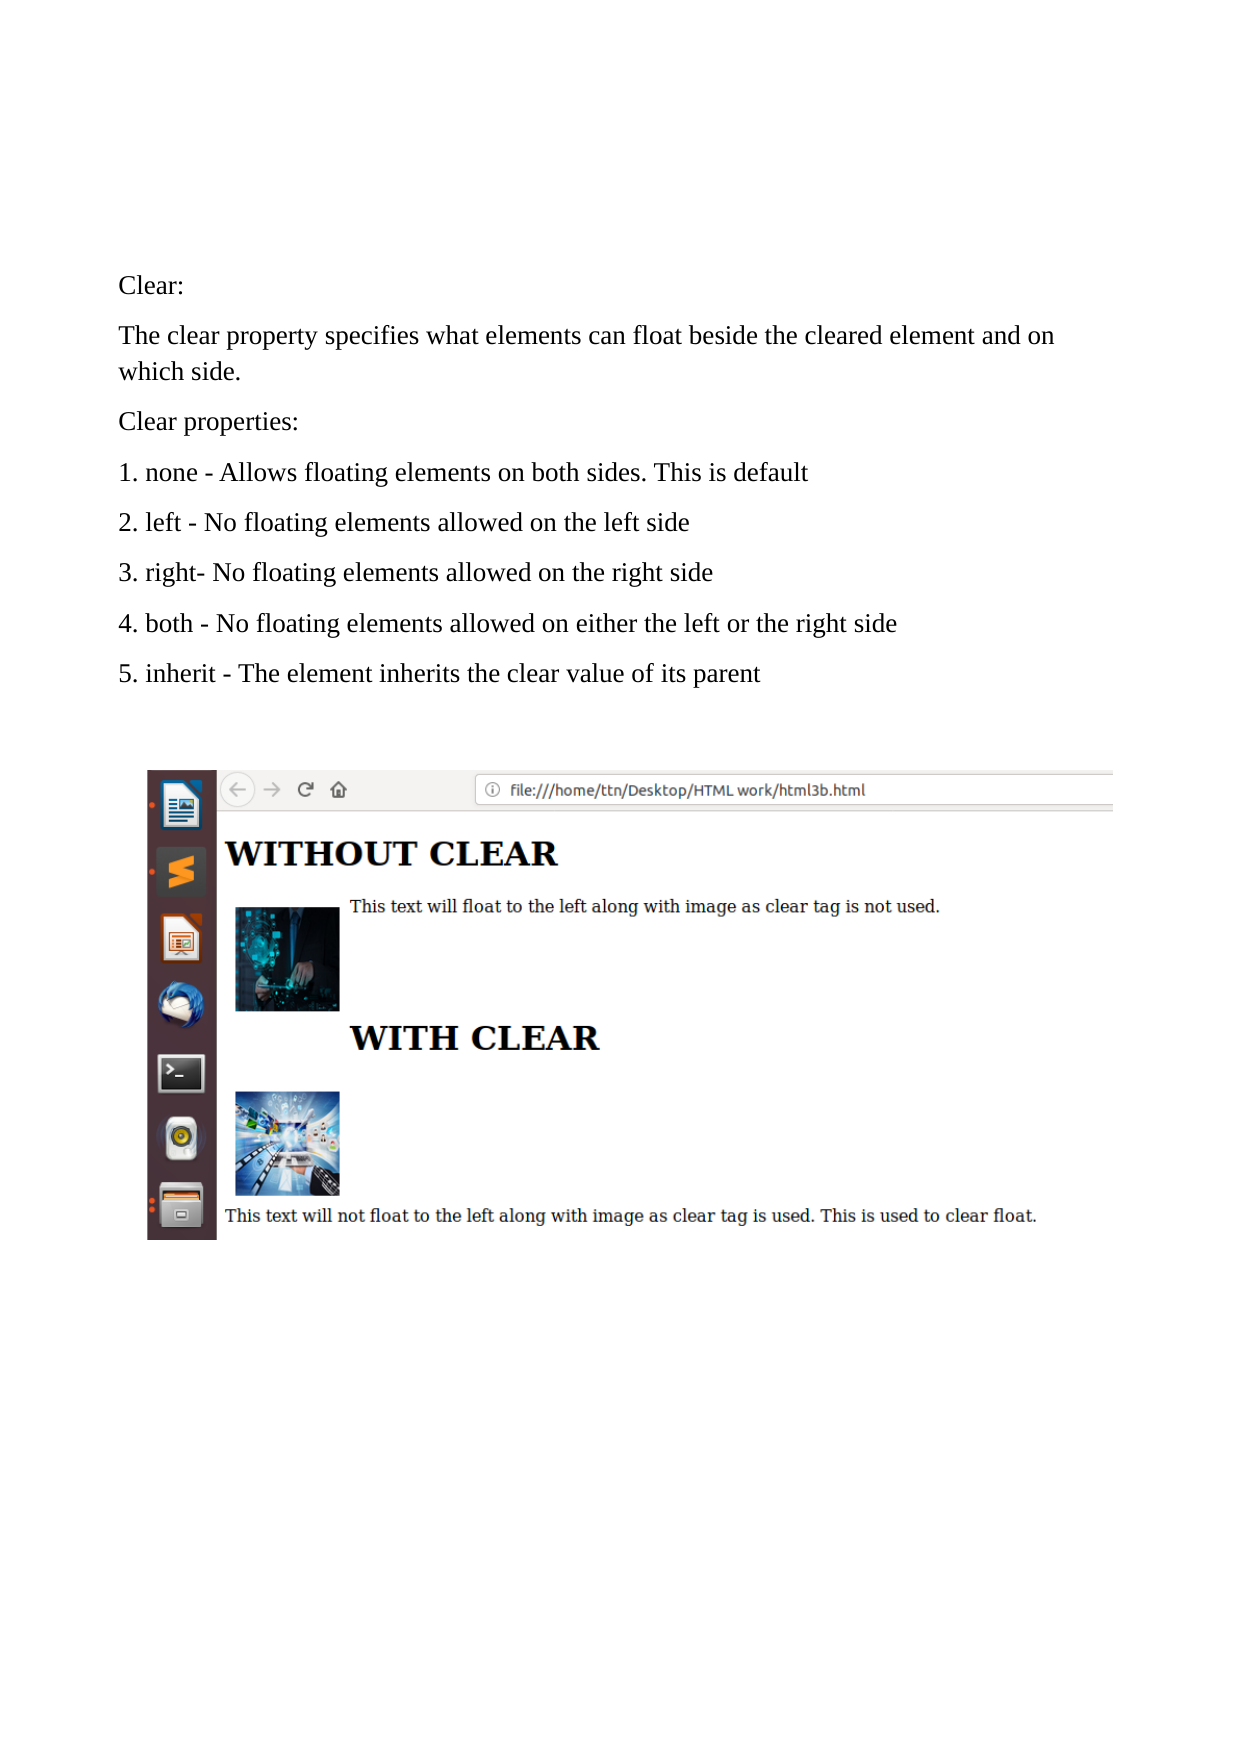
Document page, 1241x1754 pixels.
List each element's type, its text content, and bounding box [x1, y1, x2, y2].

text 2. left - No floating elements allowed on the left side [118, 506, 1122, 537]
text The clear property specifies what elements can float beside the cleared element and on which side. [118, 319, 1122, 386]
text 4. both - No floating elements allowed on either the left or the right side [118, 607, 1122, 638]
text Clear: [118, 269, 1122, 300]
text 3. right- No floating elements allowed on the right side [118, 556, 1122, 587]
text Clear properties: [118, 405, 1122, 437]
text 1. none - Allows floating elements on both sides. This is default [118, 456, 1122, 487]
picture [147, 770, 1113, 1240]
text 5. inherit - The element inherits the clear value of its parent [118, 657, 1122, 688]
